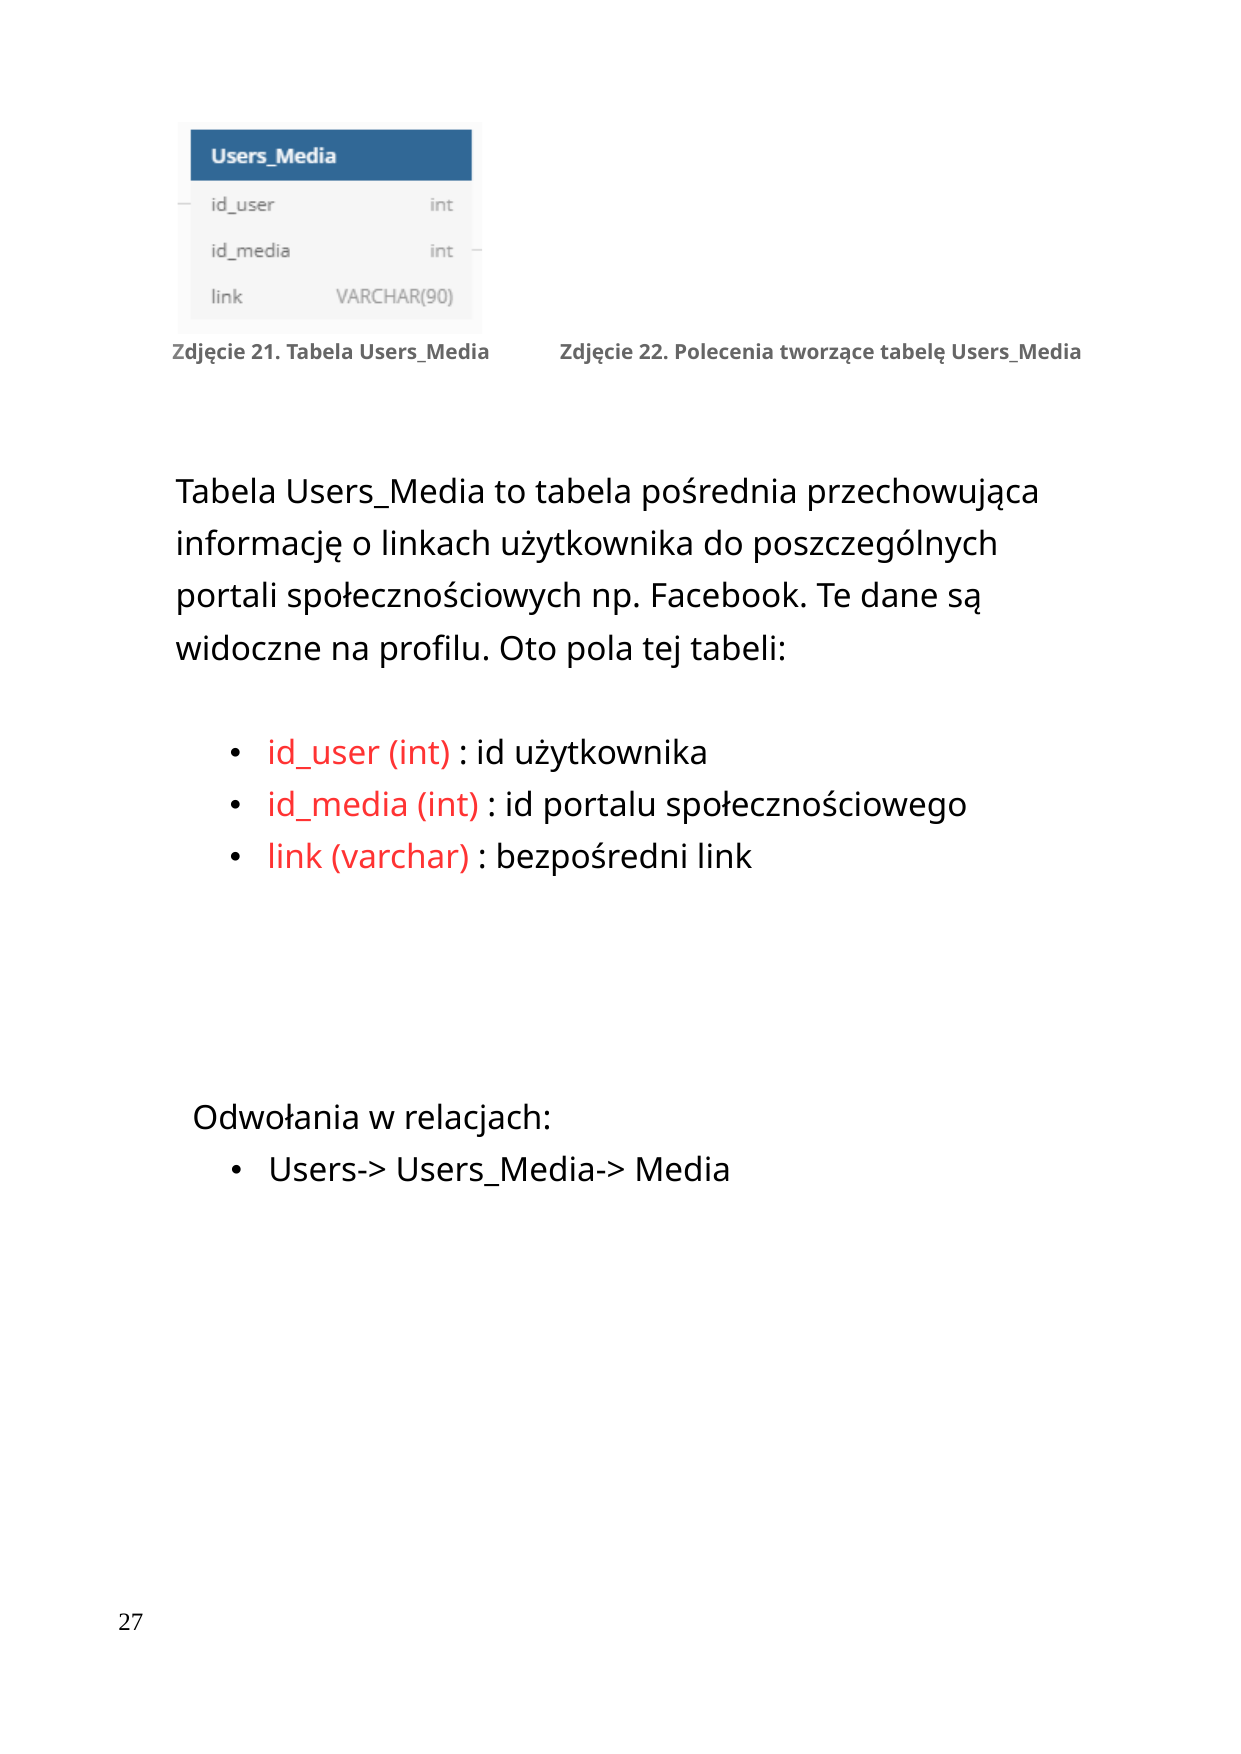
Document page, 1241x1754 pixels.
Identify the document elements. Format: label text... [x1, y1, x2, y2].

list link (varchar) : bezpośredni link [229, 833, 1122, 878]
text Tabela Users_Media to tabela pośrednia przechowująca informację o linkach użytkownika do poszczególnych portali społecznościowych np. Facebook. Te dane są widoczne na profilu. Oto pola tej tabeli: [175, 468, 1083, 670]
text Zdjęcie 21. Tabela Users_Media Zdjęcie 22. Polecenia tworzące tabelę Users_Media [118, 118, 1122, 366]
list id_media (int) : id portalu społecznościowego [229, 781, 1122, 826]
list Users-> Users_Media-> Media [231, 1146, 1122, 1192]
text Odwołania w relacjach: [118, 1094, 1122, 1139]
list id_user (int) : id użytkownika [229, 729, 1122, 774]
